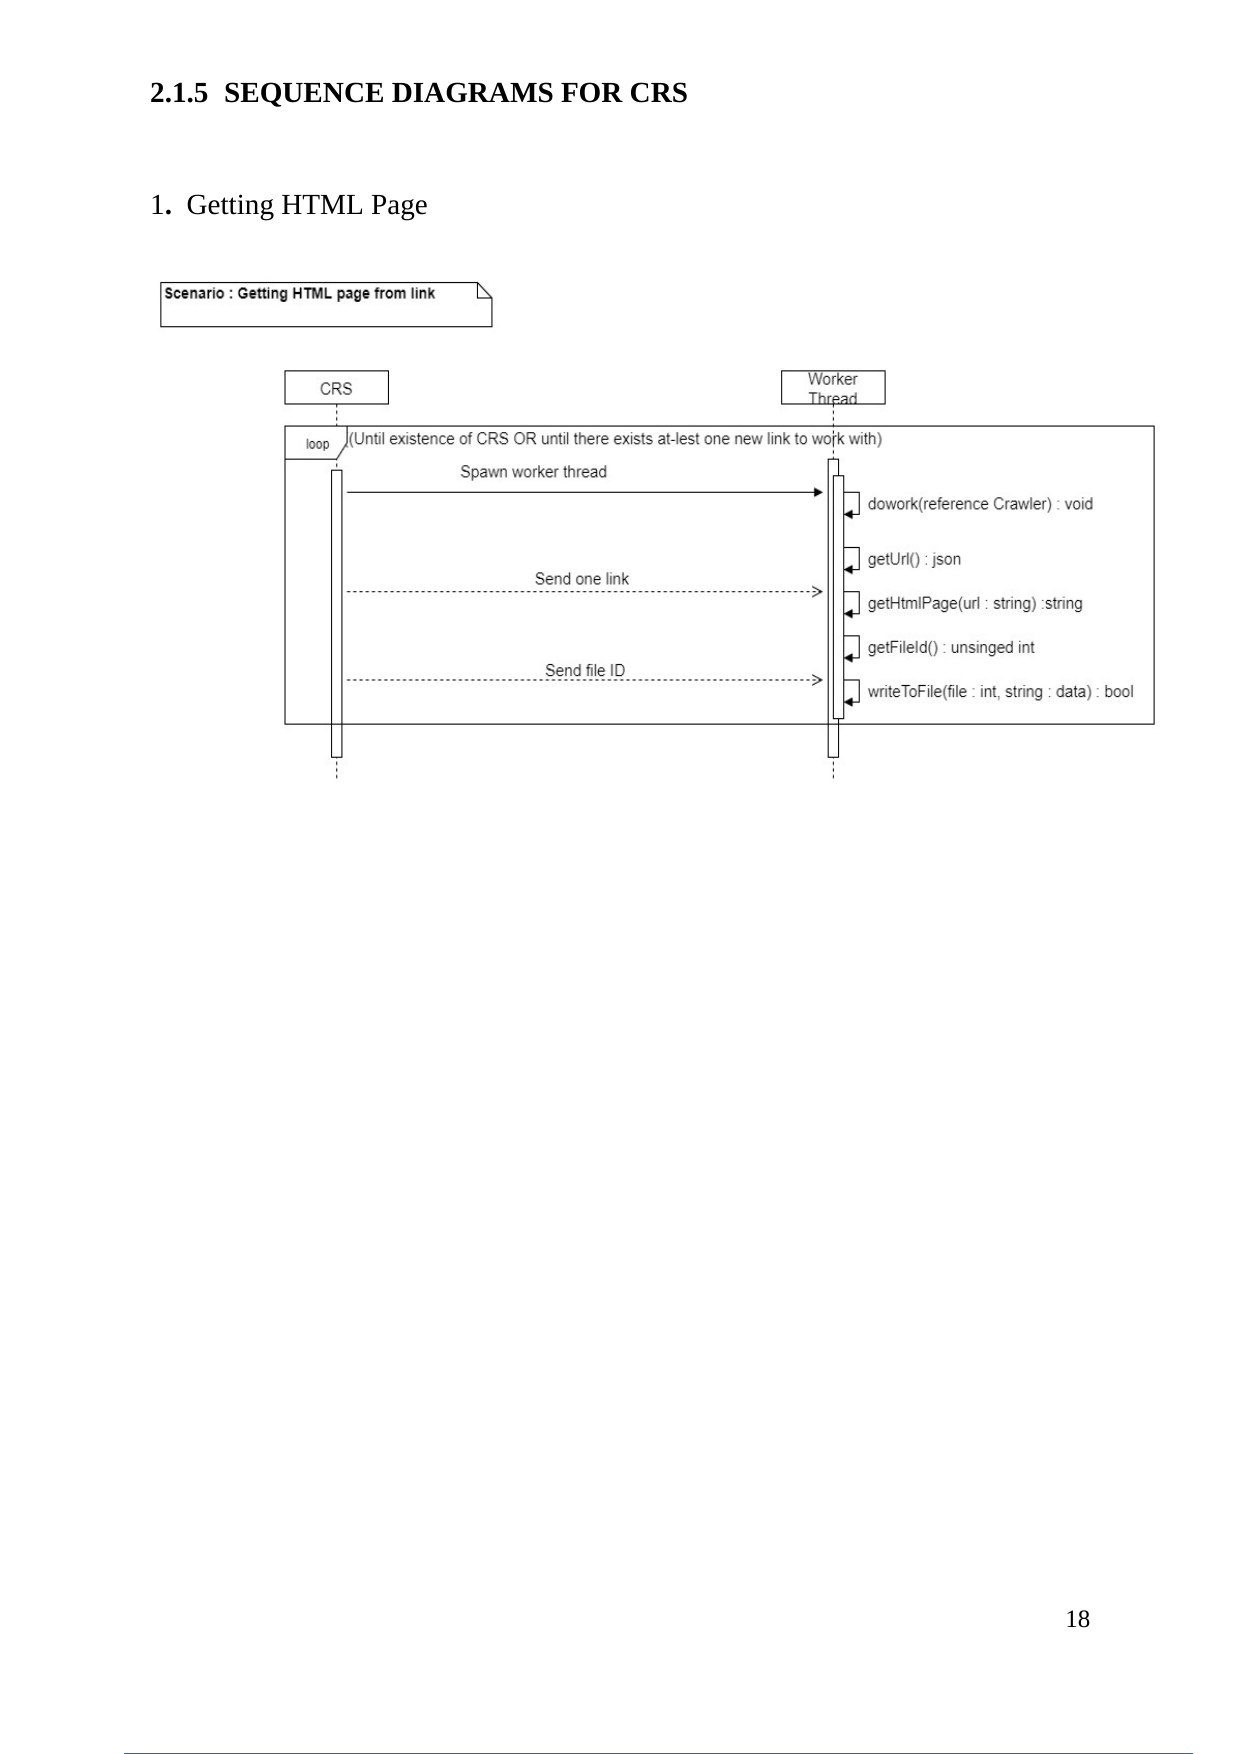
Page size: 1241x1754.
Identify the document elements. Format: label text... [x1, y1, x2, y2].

subtitle 2.1.5 SEQUENCE DIAGRAMS FOR CRS [150, 75, 1090, 108]
subtitle 1. Getting HTML Page [150, 187, 1090, 220]
